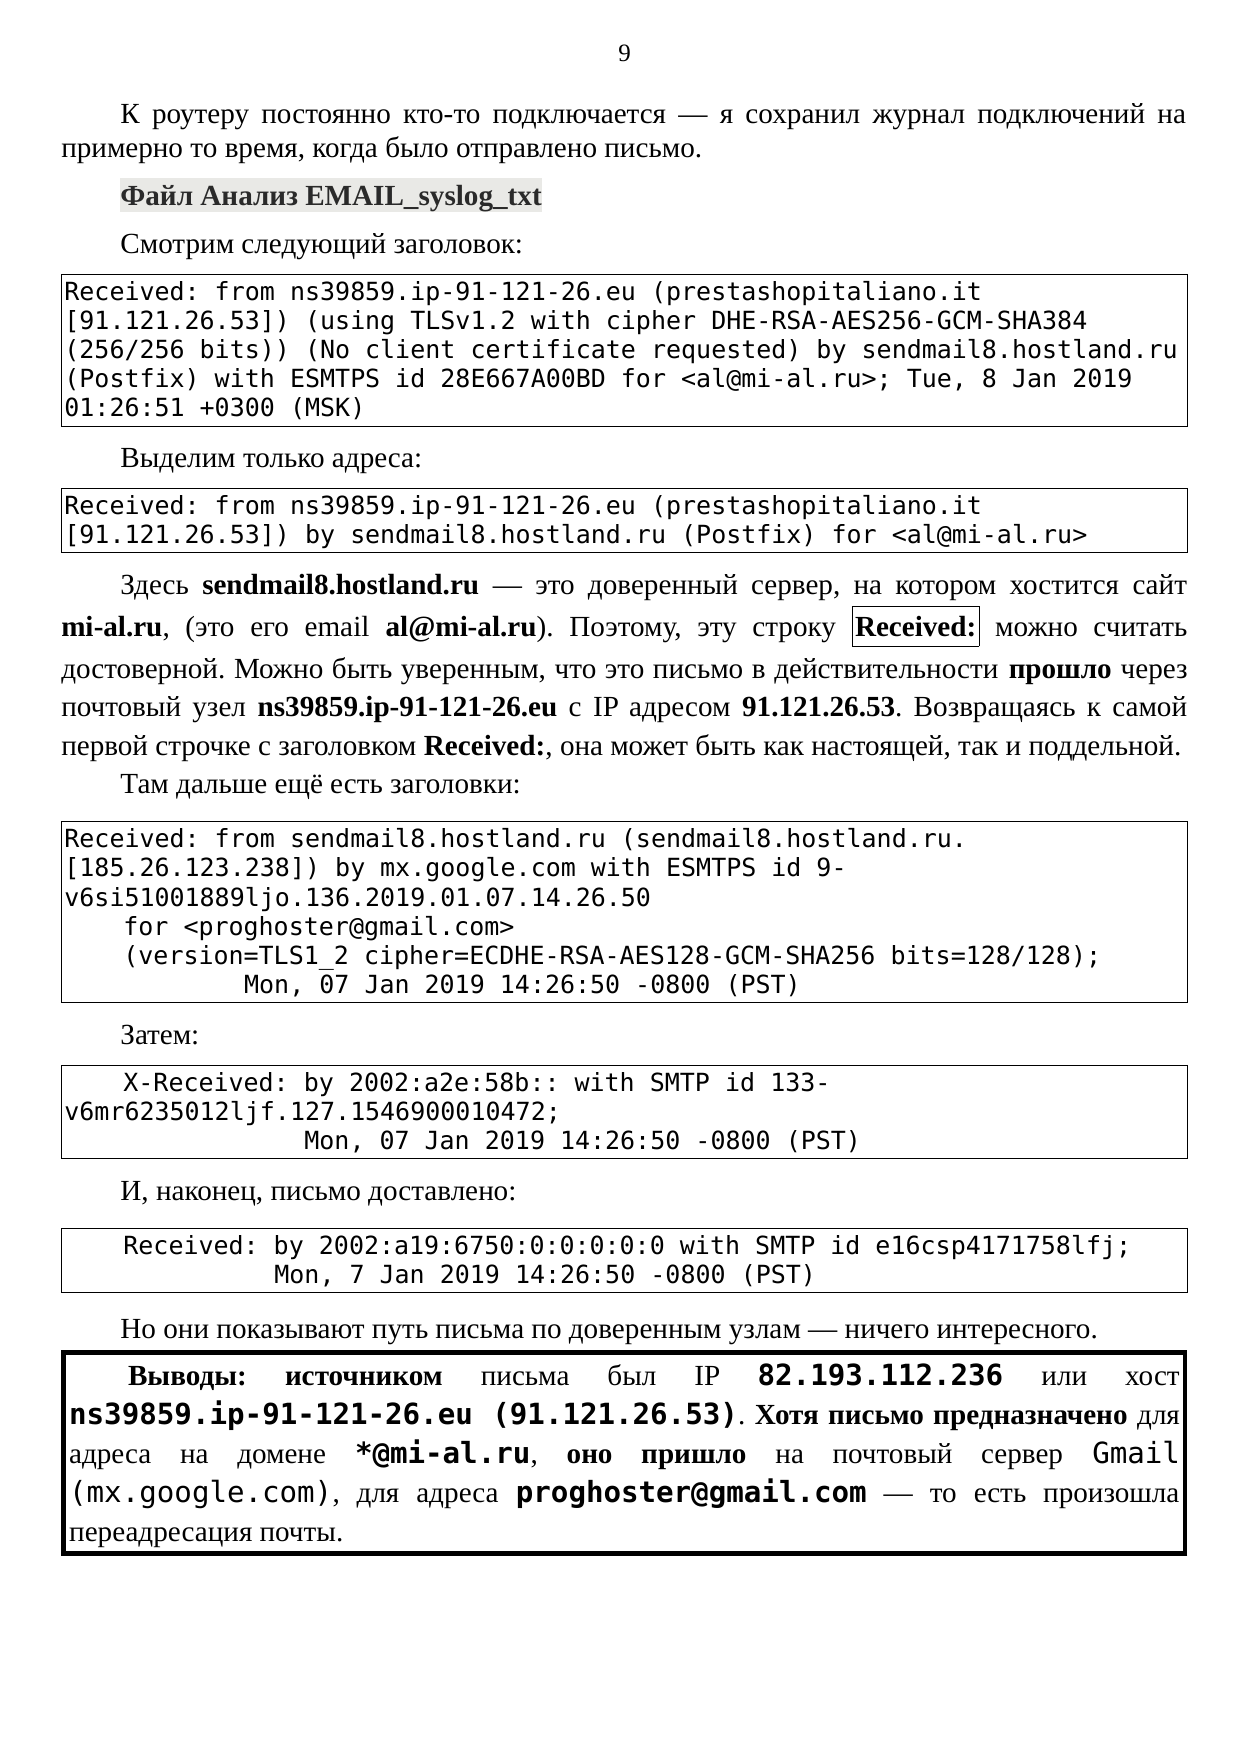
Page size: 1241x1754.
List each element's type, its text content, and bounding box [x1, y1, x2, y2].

text Mon, 07 Jan 2019 14:26:50 -0800 (PST) [62, 1123, 1187, 1158]
text Смотрим следующий заголовок: [61, 226, 1187, 259]
text И, наконец, письмо доставлено: [61, 1173, 1187, 1206]
text Received: from ns39859.ip-91-121-26.eu (prestashopitaliano.it [91.121.26.53]) by sendmail8.hostland.ru (Postfix) for <al@mi-al.ru> [62, 489, 1187, 552]
text Received: from ns39859.ip-91-121-26.eu (prestashopitaliano.it [91.121.26.53]) (using TLSv1.2 with cipher DHE-RSA-AES256-GCM-SHA384 (256/256 bits)) (No client certificate requested) by sendmail8.hostland.ru (Postfix) with ESMTPS id 28E667A00BD for <al@mi-al.ru>; Tue, 8 Jan 2019 01:26:51 +0300 (MSK) [62, 275, 1187, 426]
text Здесь sendmail8.hostland.ru — это доверенный сервер, на котором хостится сайт mi‑al.ru, (это его email al@mi-al.ru). Поэтому, эту строку Received: можно считать достоверной. Можно быть уверенным, что это письмо в действительности прошло через почтовый узел ns39859.ip-91-121-26.eu с IP адресом 91.121.26.53. Возвращаясь к самой первой строчке с заголовком Received:, она может быть как настоящей, так и поддельной. [61, 567, 1187, 761]
text Файл Анализ EMAIL_syslog_txt [61, 178, 1187, 212]
text Затем: [61, 1017, 1187, 1050]
text X-Received: by 2002:a2e:58b:: with SMTP id 133-v6mr6235012ljf.127.1546900010472; [62, 1066, 1187, 1123]
text Выделим только адреса: [61, 440, 1187, 474]
text Received: by 2002:a19:6750:0:0:0:0:0 with SMTP id e16csp4171758lfj; [62, 1229, 1187, 1257]
text К роутеру постоянно кто-то подключается — я сохранил журнал подключений на примерно то время, когда было отправлено письмо. [61, 97, 1187, 164]
text Выводы: источником письма был IP 82.193.112.236 или хост ns39859.ip‑91‑121-26.eu (91.121.26.53). Хотя письмо предназначено для адреса на домене *@mi-al.ru, оно пришло на почтовый сервер Gmail (mx.google.com), для адреса proghoster@gmail.com — то есть произошла переадресация почты. [66, 1355, 1183, 1551]
text Но они показывают путь письма по доверенным узлам — ничего интересного. [61, 1311, 1187, 1345]
text Received: from sendmail8.hostland.ru (sendmail8.hostland.ru. [185.26.123.238]) by mx.google.com with ESMTPS id 9-v6si51001889ljo.136.2019.01.07.14.26.50 [62, 822, 1187, 909]
text Mon, 07 Jan 2019 14:26:50 -0800 (PST) [62, 967, 1187, 1002]
text Там дальше ещё есть заголовки: [61, 766, 1187, 800]
text for <proghoster@gmail.com> [62, 909, 1187, 938]
text Mon, 7 Jan 2019 14:26:50 -0800 (PST) [62, 1257, 1187, 1292]
text (version=TLS1_2 cipher=ECDHE-RSA-AES128-GCM-SHA256 bits=128/128); [62, 938, 1187, 967]
